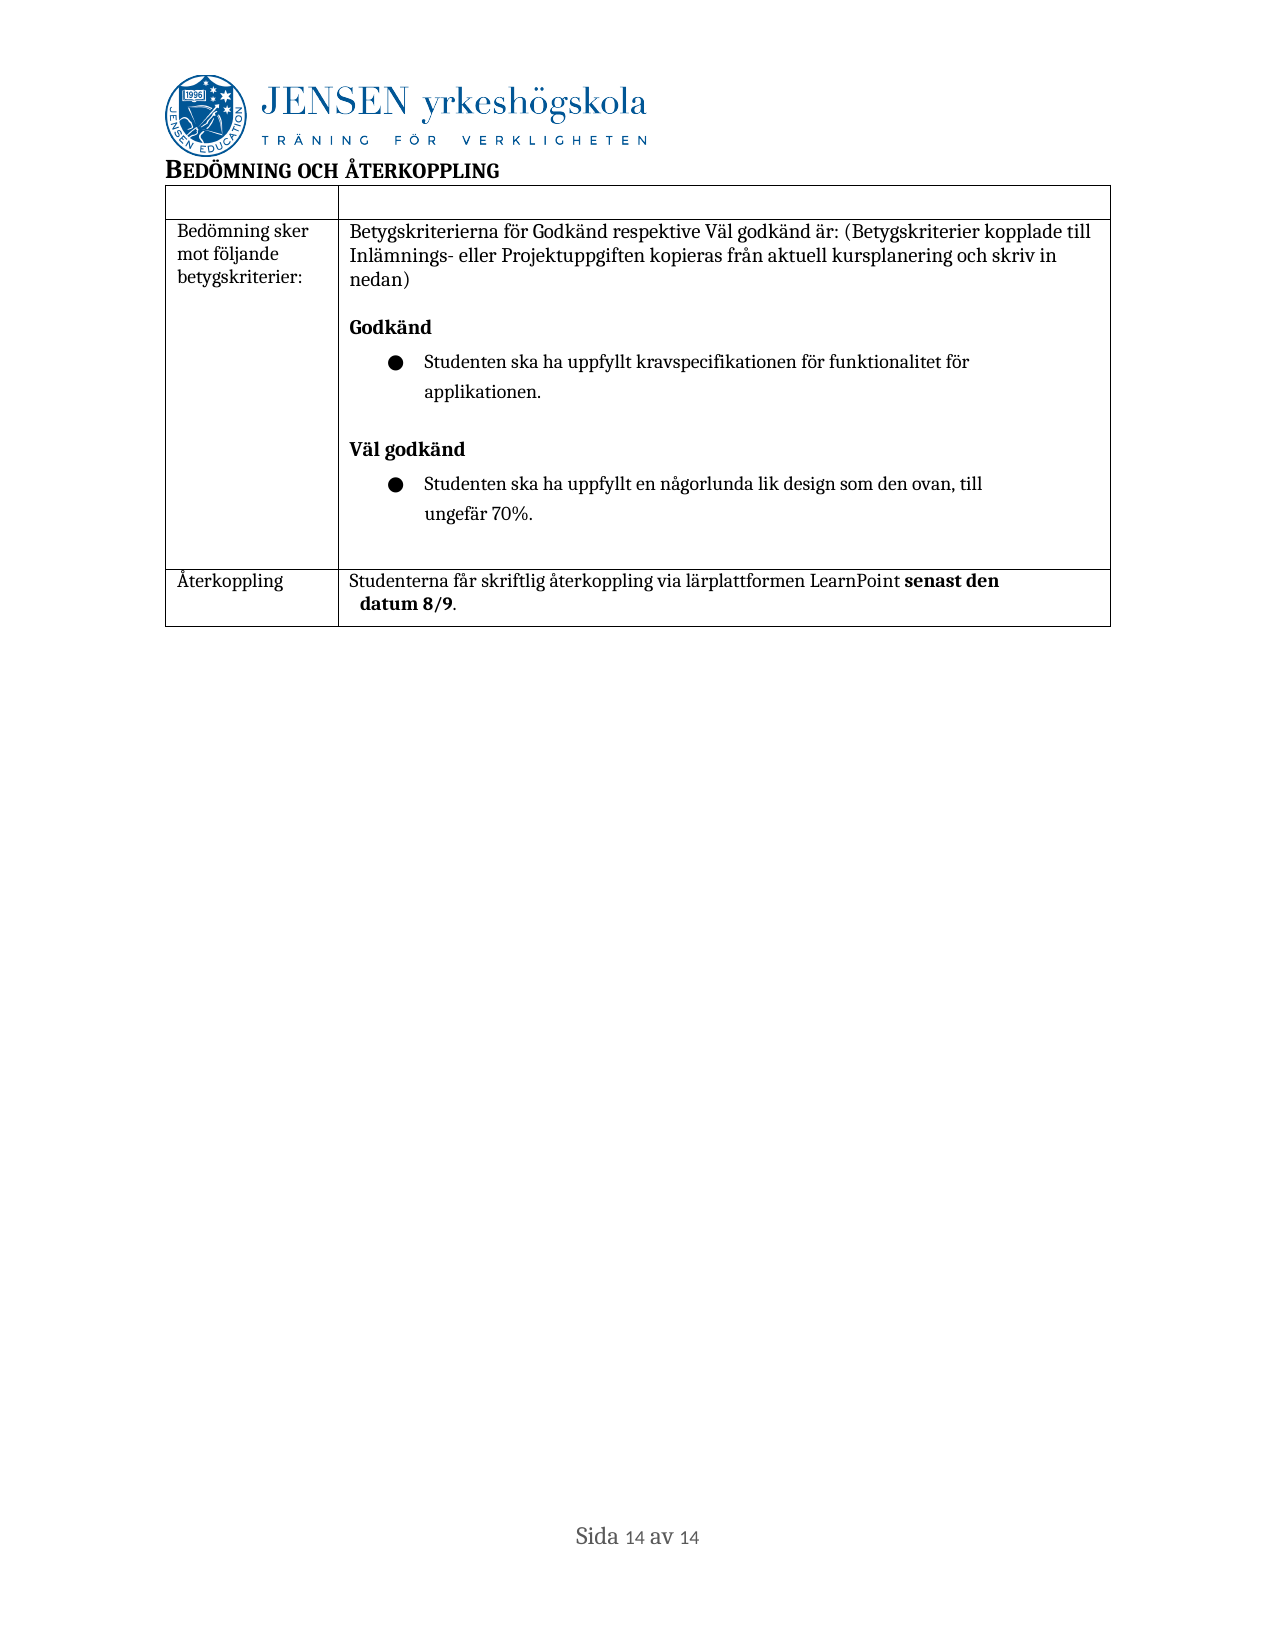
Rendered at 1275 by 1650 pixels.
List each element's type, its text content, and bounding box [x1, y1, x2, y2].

table_header [339, 186, 1110, 219]
table_header [166, 186, 338, 219]
text Bedömning och återkoppling [165, 157, 1050, 184]
table_cell Återkoppling [166, 570, 338, 626]
table_cell Betygskriterierna för Godkänd respektive Väl godkänd är: (Betygskriterier kopplade till Inlämnings- eller Projektuppgiften kopieras från aktuell kursplanering och skriv in nedan) Godkänd Studenten ska ha uppfyllt kravspecifikationen för funktionalitet för applikationen. Väl godkänd Studenten ska ha uppfyllt en någorlunda lik design som den ovan, till ungefär 70%. [339, 220, 1110, 568]
table_cell Bedömning sker mot följande betygskriterier: [166, 220, 338, 568]
picture [165, 75, 647, 157]
table_cell Studenterna får skriftlig återkoppling via lärplattformen LearnPoint senast den datum 8/9. [339, 570, 1110, 626]
